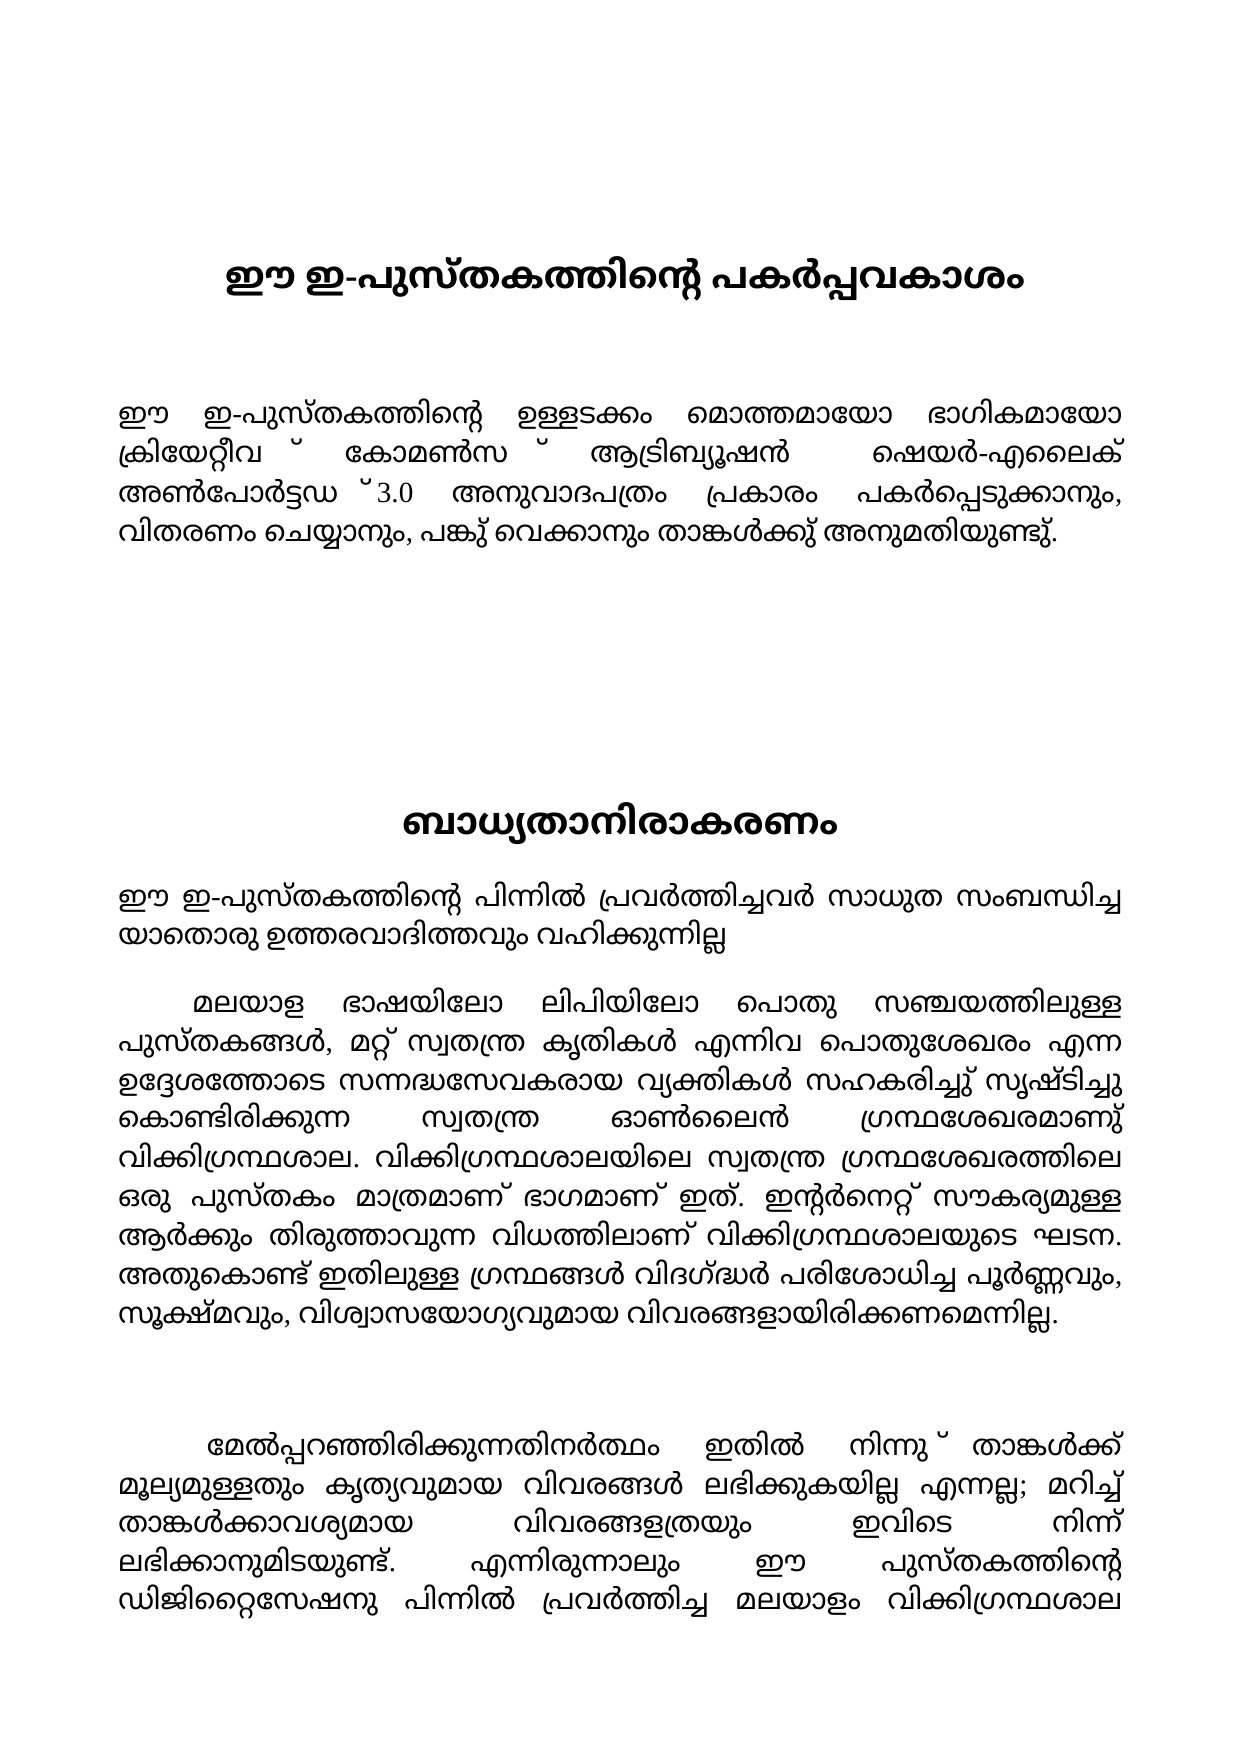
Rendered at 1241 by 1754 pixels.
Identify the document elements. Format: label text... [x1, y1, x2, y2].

text ഈ ഇ-പുസ്തകത്തിന്റെ പകർപ്പവകാശം [118, 254, 1122, 304]
text മലയാള ഭാഷയിലോ ലിപിയിലോ പൊതു സഞ്ചയത്തിലുള്ള പുസ്തകങ്ങൾ, മറ്റ് സ്വതന്ത്ര കൃതികൾ എന്നിവ പൊതുശേഖരം എന്ന ഉദ്ദേശത്തോടെ സന്നദ്ധസേവകരായ വ്യക്തികൾ സഹകരിച്ചു് സൃഷ്ടിച്ചു കൊണ്ടിരിക്കുന്ന സ്വതന്ത്ര ഓൺലൈൻ ഗ്രന്ഥശേഖരമാണു് വിക്കിഗ്രന്ഥശാല. വിക്കിഗ്രന്ഥശാലയിലെ സ്വതന്ത്ര ഗ്രന്ഥശേഖരത്തിലെ ഒരു പുസ്തകം മാത്രമാണ് ഭാഗമാണ് ഇത്. ഇന്റർനെറ്റ് സൗകര്യമുള്ള ആർക്കും തിരുത്താവുന്ന വിധത്തിലാണ് വിക്കിഗ്രന്ഥശാലയുടെ ഘടന. അതുകൊണ്ട് ഇതിലുള്ള ഗ്രന്ഥങ്ങൾ വിദഗ്ദ്ധർ പരിശോധിച്ച പൂർണ്ണവും, സൂക്ഷ്മവും, വിശ്വാസയോഗ്യവുമായ വിവരങ്ങളായിരിക്കണമെന്നില്ല. [118, 985, 1122, 1336]
text മേൽപ്പറഞ്ഞിരിക്കുന്നതിനർത്ഥം ഇതിൽ നിന്നു് താങ്കൾക്ക് മൂല്യമുള്ളതും കൃത്യവുമായ വിവരങ്ങൾ ലഭിക്കുകയില്ല എന്നല്ല; മറിച്ച് താങ്കൾക്കാവശ്യമായ വിവരങ്ങളത്രയും ഇവിടെ നിന്ന് ലഭിക്കാനുമിടയുണ്ട്. എന്നിരുന്നാലും ഈ പുസ്തകത്തിന്റെ ഡിജിറ്റൈസേഷനു പിന്നിൽ പ്രവർത്തിച്ച മലയാളം വിക്കിഗ്രന്ഥശാല [118, 1428, 1122, 1622]
text ഈ ഇ-പുസ്തകത്തിന്റെ പിന്നിൽ പ്രവർത്തിച്ചവർ സാധുത സംബന്ധിച്ച യാതൊരു ഉത്തരവാദിത്തവും വഹിക്കുന്നില്ല [118, 879, 1122, 956]
text ബാധ്യതാനിരാകരണം [118, 800, 1122, 849]
text ഈ ഇ-പുസ്തകത്തിന്റെ ഉള്ളടക്കം മൊത്തമായോ ഭാഗികമായോ ക്രിയേറ്റീവ് കോമൺസ് ആട്രിബ്യൂഷൻ ഷെയർ-എലൈക് അൺപോർട്ടഡ് 3.0 അനുവാദപത്രം പ്രകാരം പകർപ്പെടുക്കാനും, വിതരണം ചെയ്യാനും, പങ്കു് വെക്കാനും താങ്കൾക്കു് അനുമതിയുണ്ടു്. [118, 396, 1122, 553]
